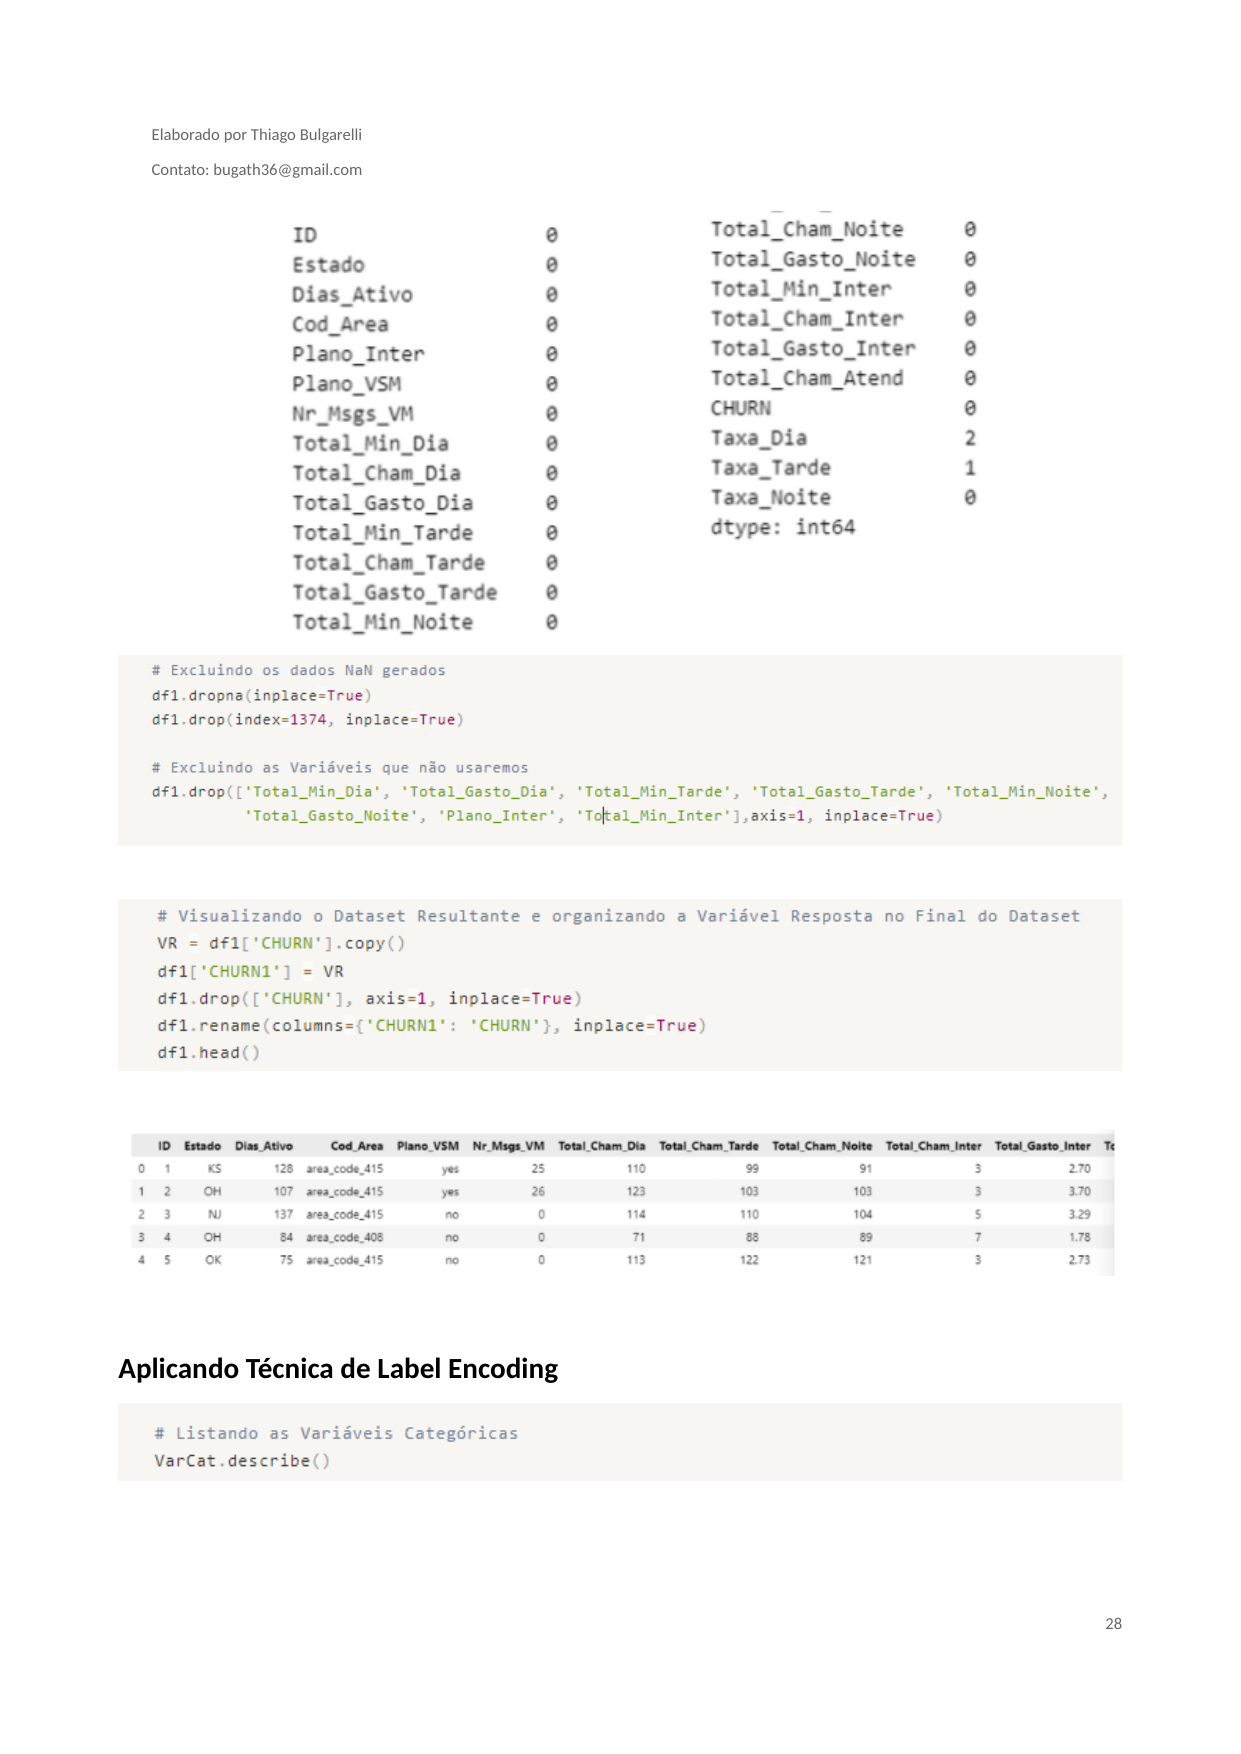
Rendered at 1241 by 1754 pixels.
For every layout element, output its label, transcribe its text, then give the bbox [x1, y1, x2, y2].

picture [118, 899, 1123, 1071]
picture [118, 1125, 1123, 1276]
subtitle Aplicando Técnica de Label Encoding [118, 1350, 1122, 1386]
picture [696, 211, 996, 545]
picture [118, 655, 1123, 846]
picture [275, 212, 576, 640]
picture [118, 1403, 1123, 1481]
